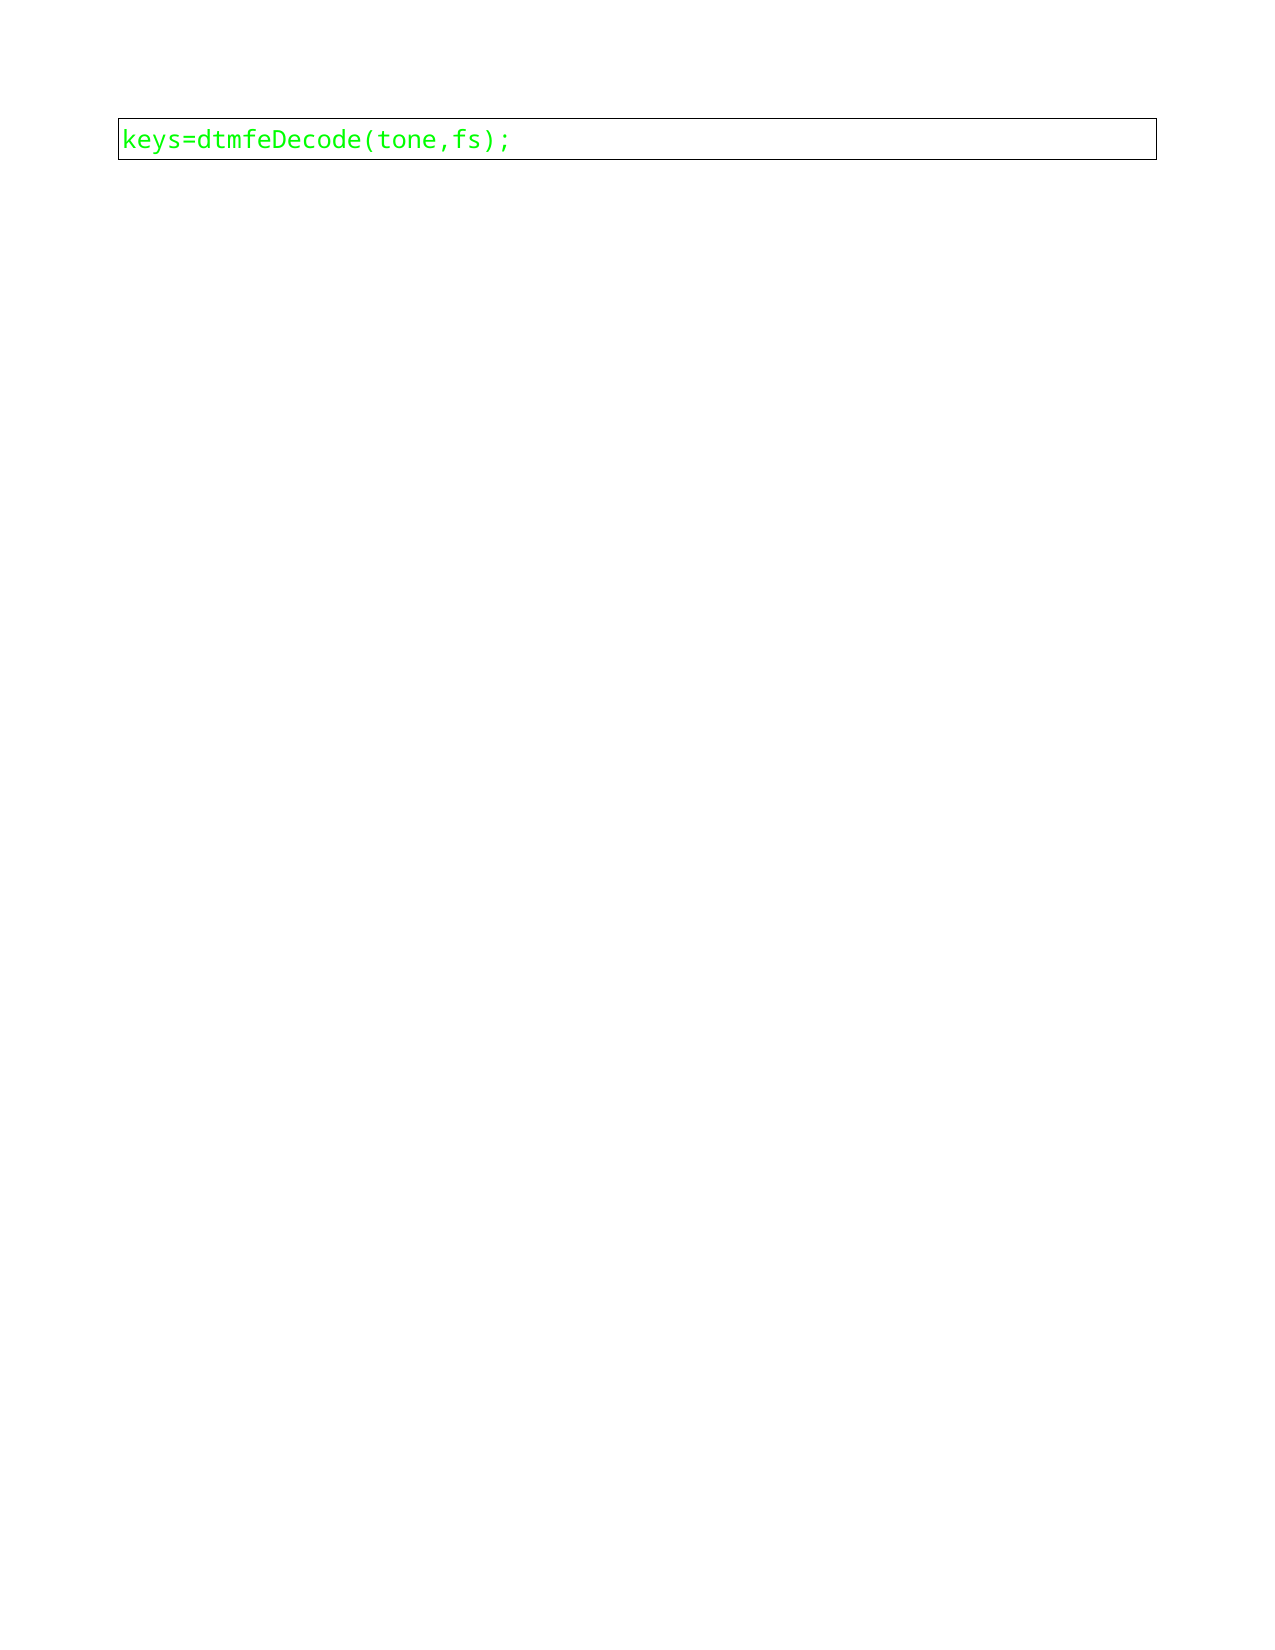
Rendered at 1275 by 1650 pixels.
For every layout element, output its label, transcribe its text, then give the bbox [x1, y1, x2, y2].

text keys=dtmfeDecode(tone,fs); [119, 119, 1156, 159]
